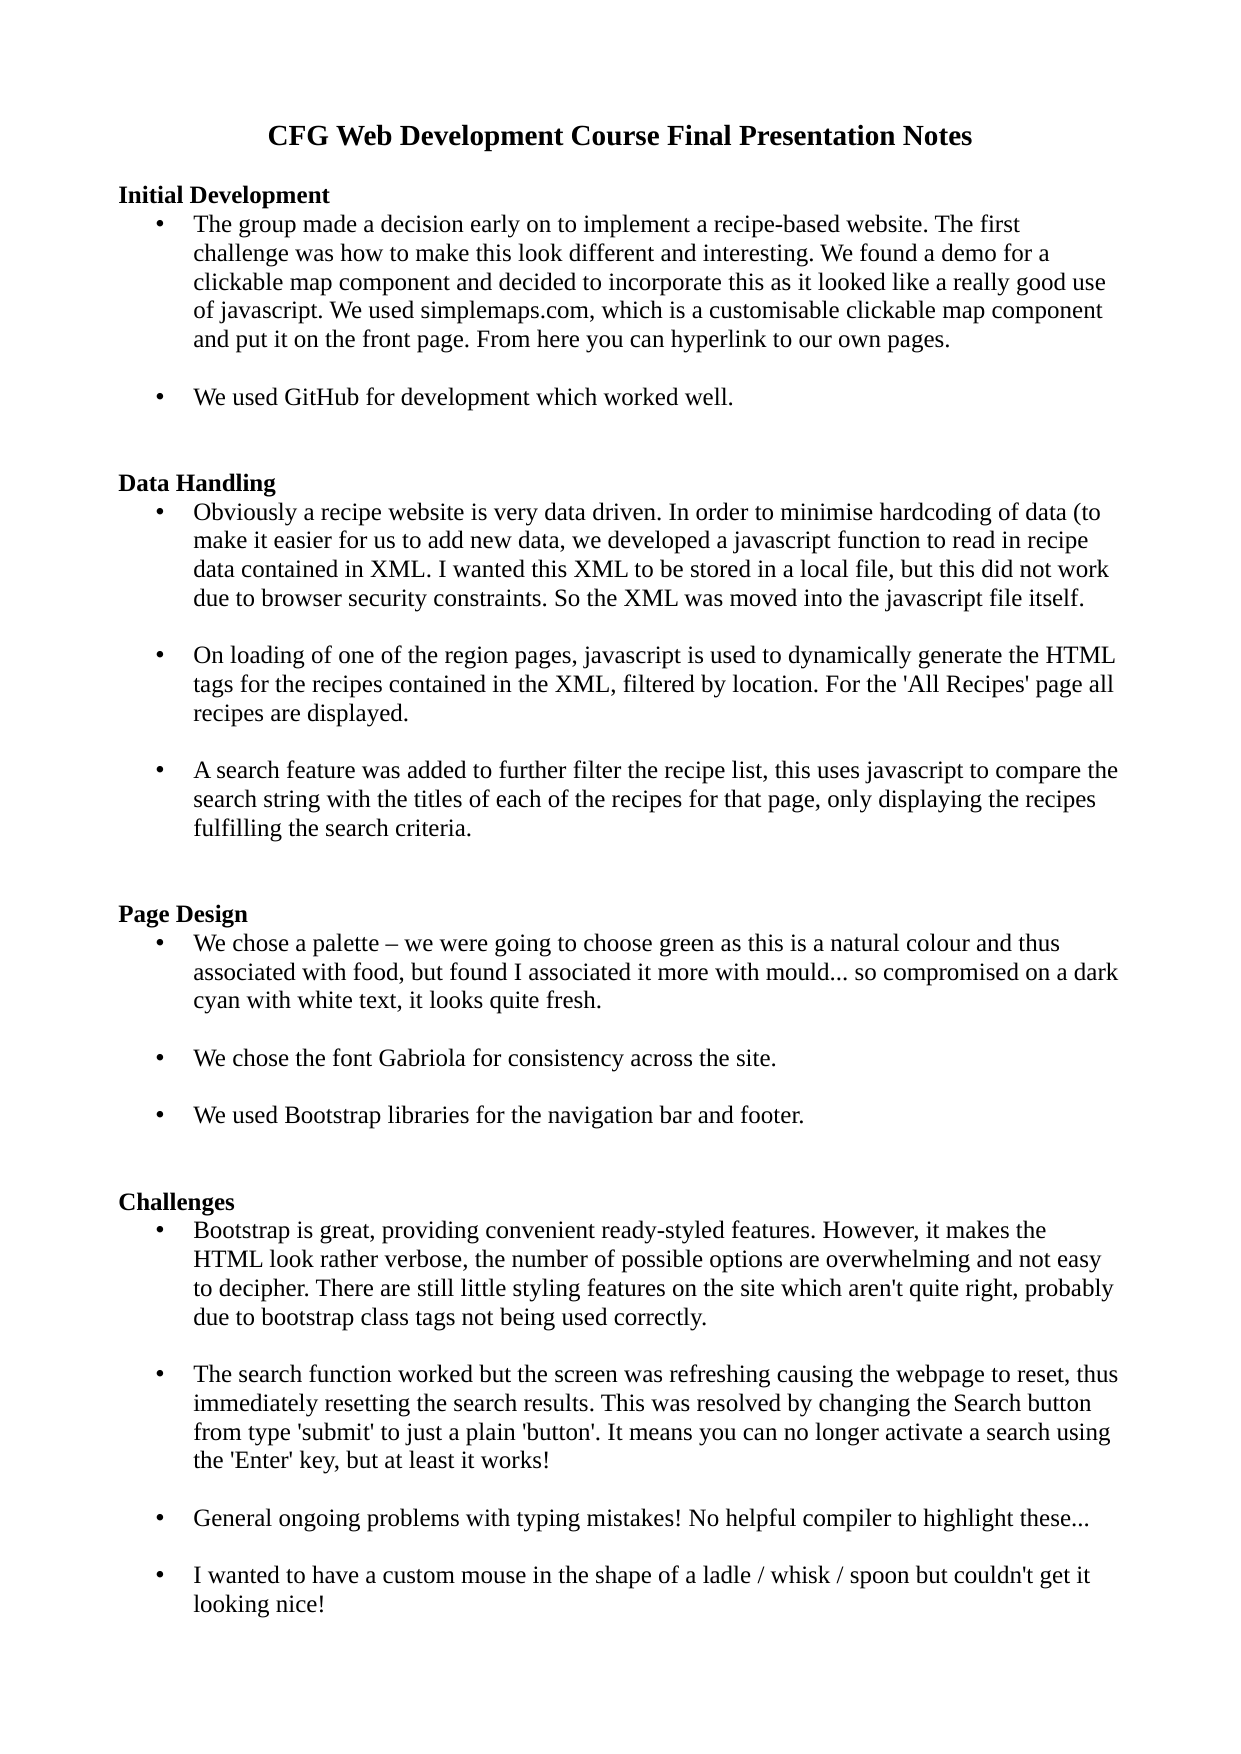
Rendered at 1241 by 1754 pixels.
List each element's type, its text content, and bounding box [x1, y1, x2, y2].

list The group made a decision early on to implement a recipe-based website. The first challenge was how to make this look different and interesting. We found a demo for a clickable map component and decided to incorporate this as it looked like a really good use of javascript. We used simplemaps.com, which is a customisable clickable map component and put it on the front page. From here you can hyperlink to our own pages. [156, 209, 1122, 353]
text Data Handling [118, 468, 1122, 497]
list We chose a palette – we were going to choose green as this is a natural colour and thus associated with food, but found I associated it more with mould... so compromised on a dark cyan with white text, it looks quite fresh. [156, 928, 1122, 1014]
list The search function worked but the screen was refreshing causing the webpage to reset, thus immediately resetting the search results. This was resolved by changing the Search button from type 'submit' to just a plain 'button'. It means you can no longer activate a search using the 'Enter' key, but at least it works! [156, 1359, 1122, 1474]
list General ongoing problems with typing mistakes! No helpful compiler to highlight these... [156, 1503, 1122, 1532]
text Challenges [118, 1187, 1122, 1215]
list Obviously a recipe website is very data driven. In order to minimise hardcoding of data (to make it easier for us to add new data, we developed a javascript function to read in recipe data contained in XML. I wanted this XML to be stored in a local file, but this did not work due to browser security constraints. So the XML was moved into the javascript file itself. [156, 497, 1122, 612]
text Page Design [118, 899, 1122, 928]
list I wanted to have a custom mouse in the shape of a ladle / whisk / spoon but couldn't get it looking nice! [156, 1560, 1122, 1618]
text CFG Web Development Course Final Presentation Notes [118, 118, 1122, 152]
text Initial Development [118, 180, 1122, 209]
list Bootstrap is great, providing convenient ready-styled features. However, it makes the HTML look rather verbose, the number of possible options are overwhelming and not easy to decipher. There are still little styling features on the site which aren't quite right, probably due to bootstrap class tags not being used correctly. [156, 1215, 1122, 1330]
list We used Bootstrap libraries for the navigation bar and footer. [156, 1100, 1122, 1129]
list A search feature was added to further filter the recipe list, this uses javascript to compare the search string with the titles of each of the recipes for that page, only displaying the recipes fulfilling the search criteria. [156, 755, 1122, 842]
list We chose the font Gabriola for consistency across the site. [156, 1043, 1122, 1072]
list We used GitHub for development which worked well. [156, 382, 1122, 410]
list On loading of one of the region pages, javascript is used to dynamically generate the HTML tags for the recipes contained in the XML, filtered by location. For the 'All Recipes' page all recipes are displayed. [156, 640, 1122, 727]
